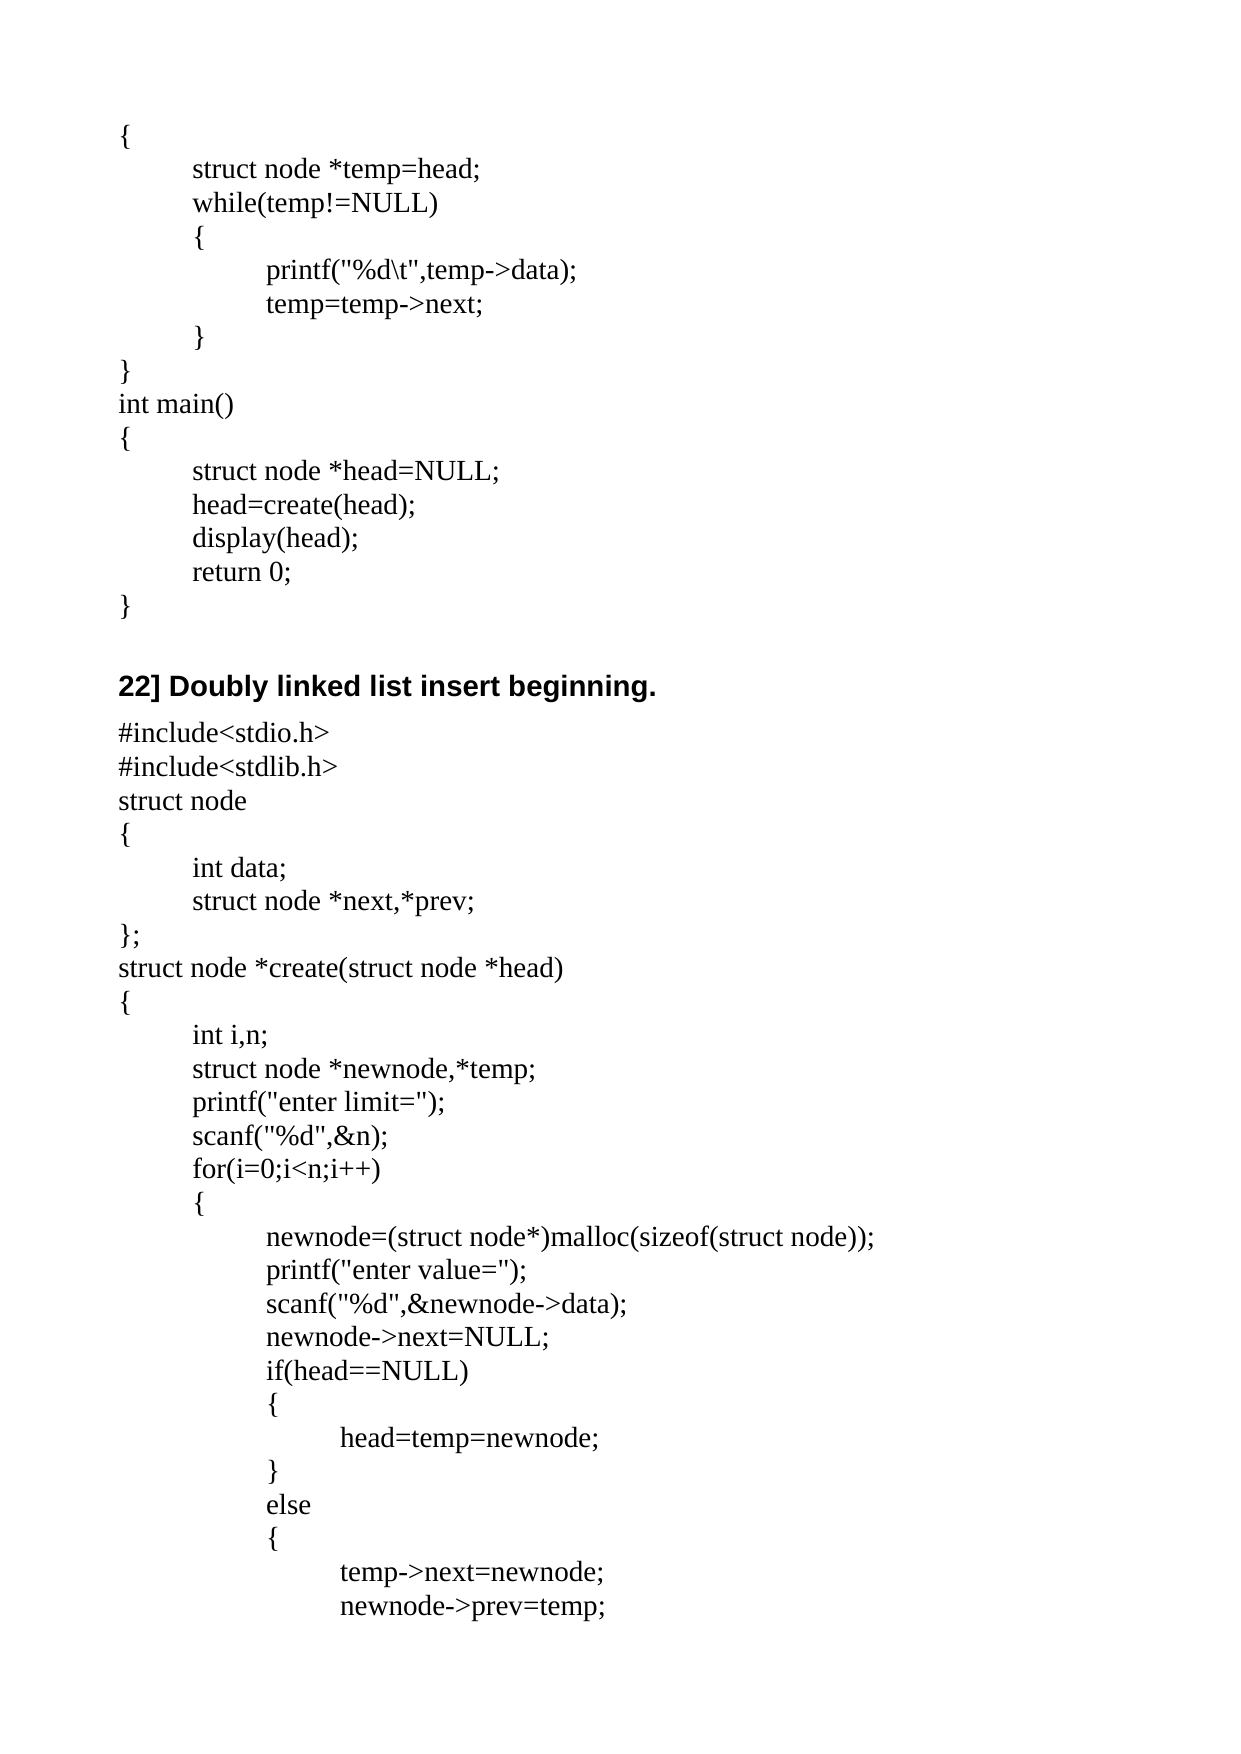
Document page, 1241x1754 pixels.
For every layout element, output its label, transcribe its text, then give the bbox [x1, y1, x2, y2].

text { [118, 1521, 1122, 1554]
text while(temp!=NULL) [118, 185, 1122, 219]
text { [118, 1185, 1122, 1219]
text return 0; [118, 554, 1122, 588]
text } [118, 1453, 1122, 1487]
text { [118, 984, 1122, 1017]
text struct node [118, 783, 1122, 816]
text { [118, 219, 1122, 252]
text else [118, 1487, 1122, 1521]
text scanf("%d",&newnode->data); [118, 1286, 1122, 1319]
text for(i=0;i<n;i++) [118, 1152, 1122, 1185]
text } [118, 353, 1122, 386]
text head=create(head); [118, 487, 1122, 521]
text newnode->prev=temp; [118, 1588, 1122, 1621]
text int i,n; [118, 1017, 1122, 1051]
text { [118, 816, 1122, 850]
text printf("%d\t",temp->data); [118, 252, 1122, 286]
text temp=temp->next; [118, 286, 1122, 319]
text printf("enter limit="); [118, 1084, 1122, 1118]
text if(head==NULL) [118, 1353, 1122, 1386]
text } [118, 588, 1122, 621]
text struct node *head=NULL; [118, 453, 1122, 487]
text struct node *create(struct node *head) [118, 950, 1122, 984]
text head=temp=newnode; [118, 1420, 1122, 1453]
text { [118, 420, 1122, 453]
text newnode->next=NULL; [118, 1319, 1122, 1353]
text { [118, 1386, 1122, 1420]
text scanf("%d",&n); [118, 1118, 1122, 1152]
subtitle 22] Doubly linked list insert beginning. [118, 669, 1122, 703]
text { [118, 118, 1122, 152]
text temp->next=newnode; [118, 1554, 1122, 1588]
text display(head); [118, 521, 1122, 554]
text struct node *temp=head; [118, 152, 1122, 185]
text } [118, 319, 1122, 353]
text int data; [118, 850, 1122, 883]
text struct node *next,*prev; [118, 883, 1122, 917]
text printf("enter value="); [118, 1252, 1122, 1286]
text int main() [118, 386, 1122, 420]
text #include<stdio.h> [118, 716, 1122, 749]
text newnode=(struct node*)malloc(sizeof(struct node)); [118, 1219, 1122, 1252]
text struct node *newnode,*temp; [118, 1051, 1122, 1084]
text }; [118, 917, 1122, 950]
text #include<stdlib.h> [118, 749, 1122, 783]
